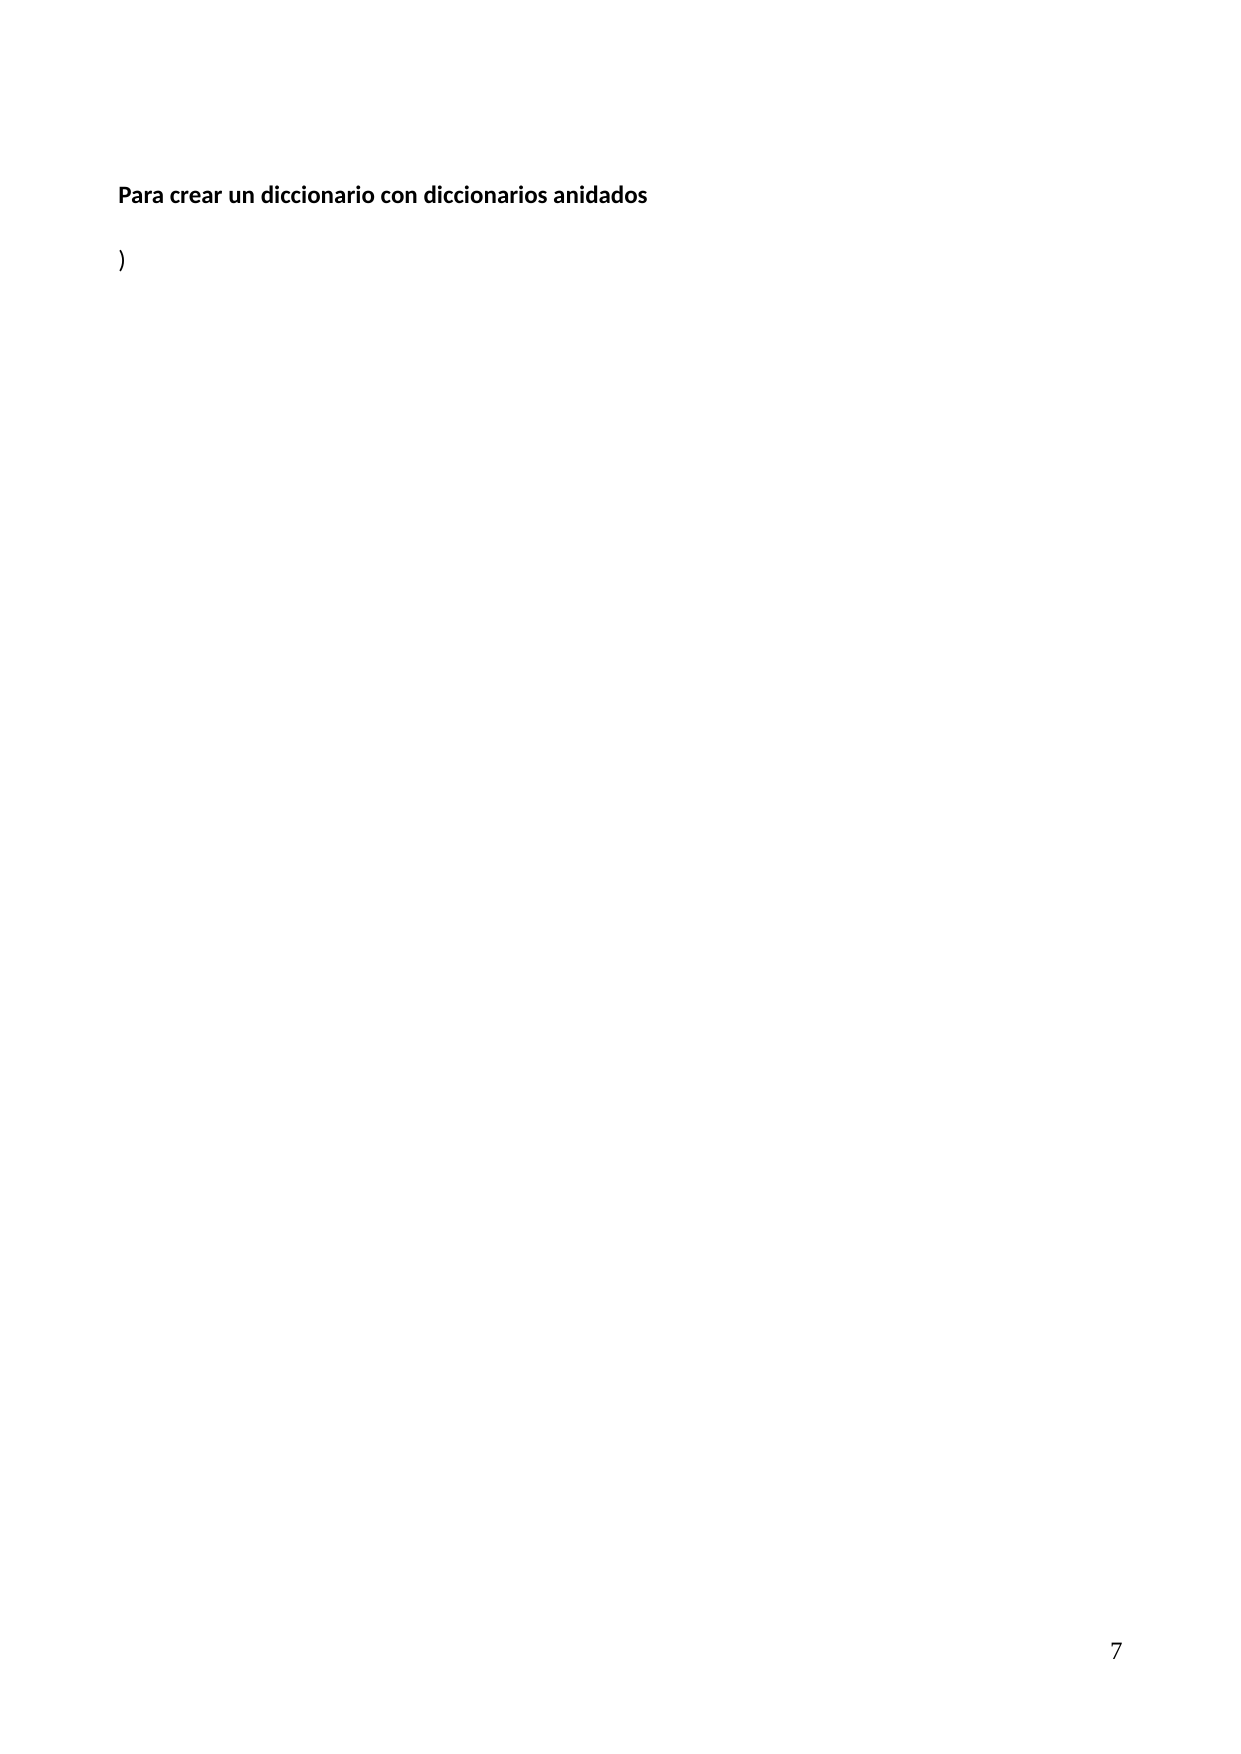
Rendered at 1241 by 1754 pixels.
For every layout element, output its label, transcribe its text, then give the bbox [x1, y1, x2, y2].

text Para crear un diccionario con diccionarios anidados [118, 179, 1122, 210]
text ) [118, 244, 1122, 274]
